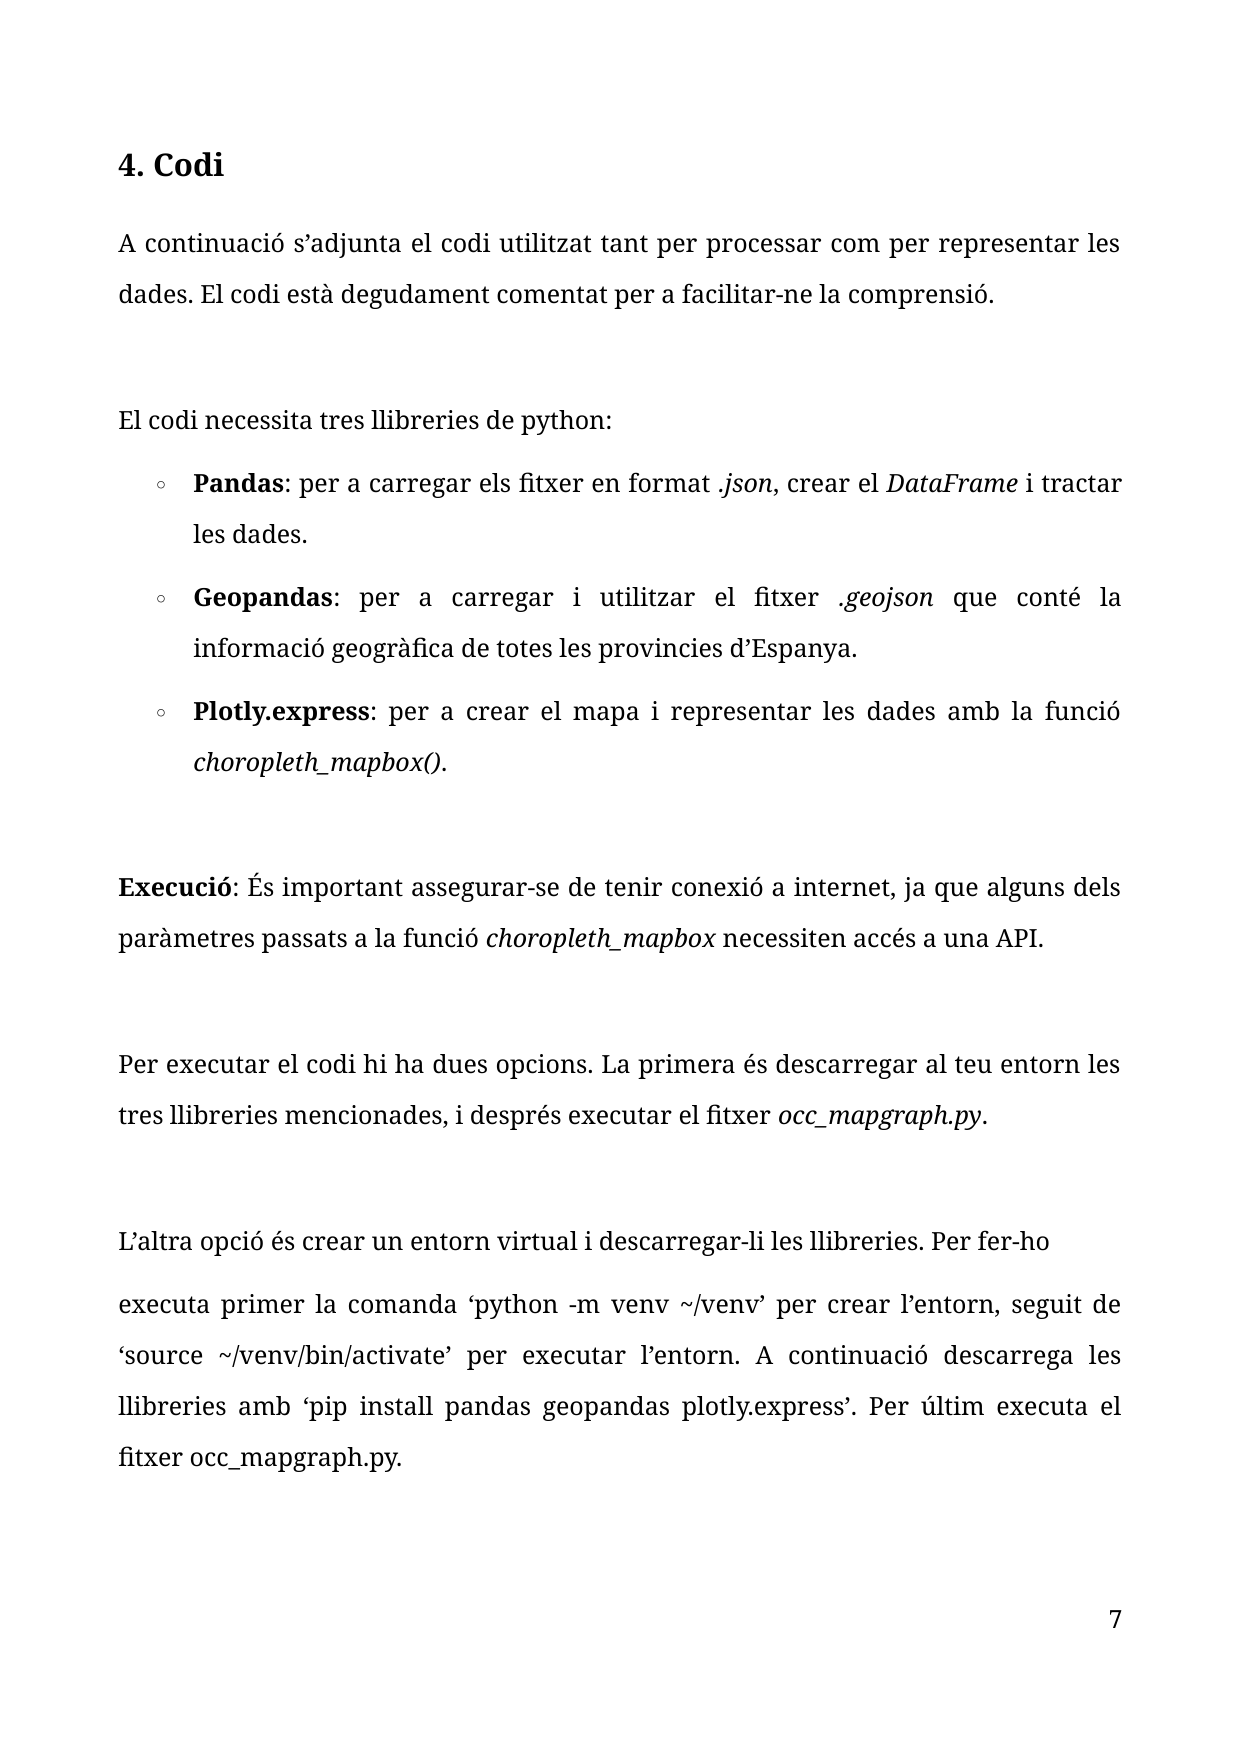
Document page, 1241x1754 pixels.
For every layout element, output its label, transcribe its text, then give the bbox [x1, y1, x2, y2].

text L’altra opció és crear un entorn virtual i descarregar-li les llibreries. Per fer-ho [118, 1224, 1122, 1258]
subtitle 4. Codi [118, 143, 1122, 186]
text executa primer la comanda ‘python -m venv ~/venv’ per crear l’entorn, seguit de ‘source ~/venv/bin/activate’ per executar l’entorn. A continuació descarrega les llibreries amb ‘pip install pandas geopandas plotly.express’. Per últim executa el fitxer occ_mapgraph.py. [118, 1287, 1122, 1474]
text Execució: És important assegurar-se de tenir conexió a internet, ja que alguns dels paràmetres passats a la funció choropleth_mapbox necessiten accés a una API. [118, 870, 1122, 955]
text El codi necessita tres llibreries de python: [118, 402, 1122, 436]
list Plotly.express: per a crear el mapa i representar les dades amb la funció choropleth_mapbox(). [156, 693, 1122, 778]
list Geopandas: per a carregar i utilitzar el fitxer .geojson que conté la informació geogràfica de totes les provincies d’Espanya. [156, 579, 1122, 664]
list Pandas: per a carregar els fitxer en format .json, crear el DataFrame i tractar les dades. [156, 465, 1122, 550]
text A continuació s’adjunta el codi utilitzat tant per processar com per representar les dades. El codi està degudament comentat per a facilitar-ne la comprensió. [118, 225, 1122, 311]
text Per executar el codi hi ha dues opcions. La primera és descarregar al teu entorn les tres llibreries mencionades, i després executar el fitxer occ_mapgraph.py. [118, 1047, 1122, 1132]
